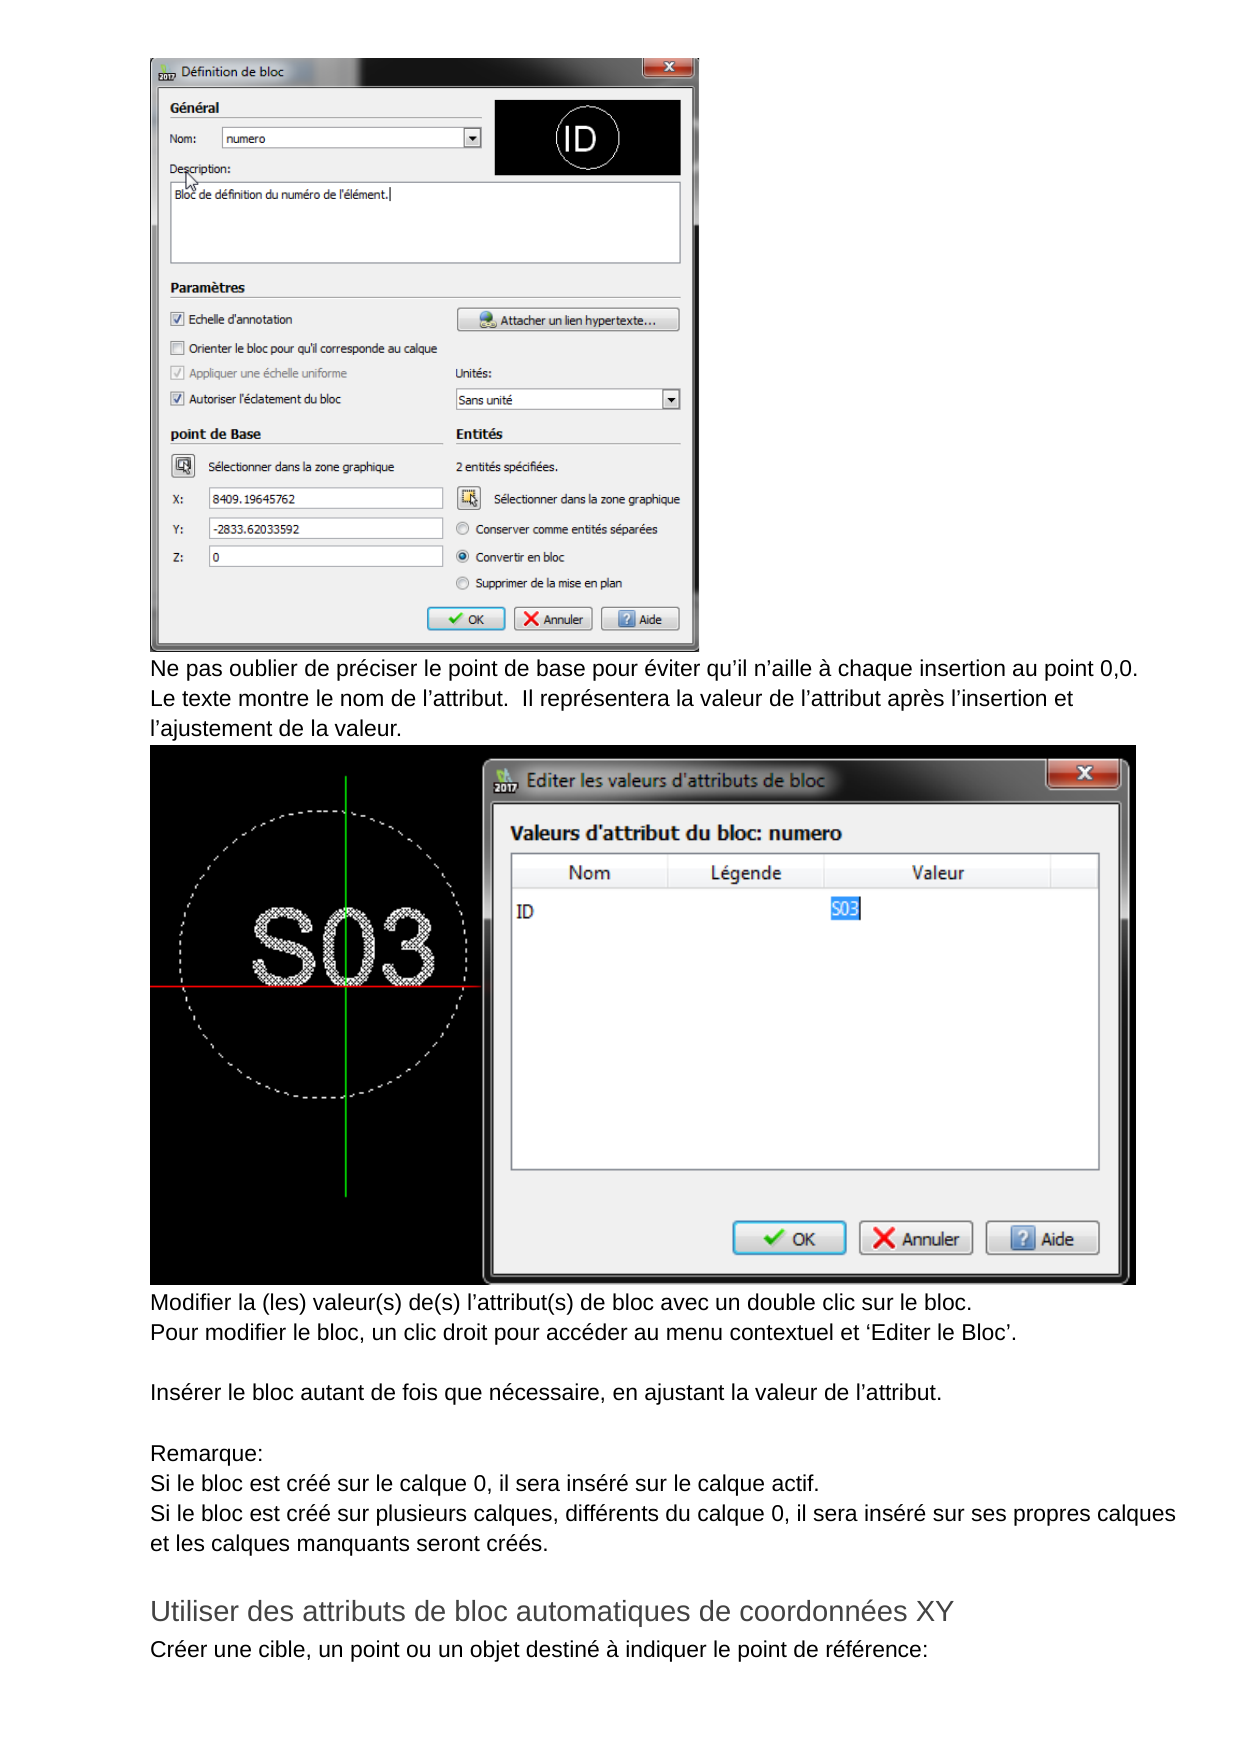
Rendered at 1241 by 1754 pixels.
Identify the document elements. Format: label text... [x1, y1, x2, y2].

text Insérer le bloc autant de fois que nécessaire, en ajustant la valeur de l’attribut. [150, 1379, 1181, 1406]
text Si le bloc est créé sur le calque 0, il sera inséré sur le calque actif. [150, 1470, 1181, 1496]
picture [150, 58, 700, 652]
text Ne pas oublier de préciser le point de base pour éviter qu’il n’aille à chaque insertion au point 0,0. [150, 655, 1181, 681]
text Le texte montre le nom de l’attribut. Il représentera la valeur de l’attribut après l’insertion et l’ajustement de la valeur. [150, 685, 1181, 742]
text Modifier la (les) valeur(s) de(s) l’attribut(s) de bloc avec un double clic sur le bloc. [150, 1288, 1181, 1315]
text Si le bloc est créé sur plusieurs calques, différents du calque 0, il sera inséré sur ses propres calques et les calques manquants seront créés. [150, 1500, 1181, 1557]
subtitle Utiliser des attributs de bloc automatiques de coordonnées XY [150, 1594, 1181, 1627]
text Pour modifier le bloc, un clic droit pour accéder au menu contextuel et ‘Editer le Bloc’. [150, 1319, 1181, 1345]
picture [150, 745, 1136, 1285]
text Remarque: [150, 1439, 1181, 1466]
text Créer une cible, un point ou un objet destiné à indiquer le point de référence: [150, 1636, 1181, 1662]
